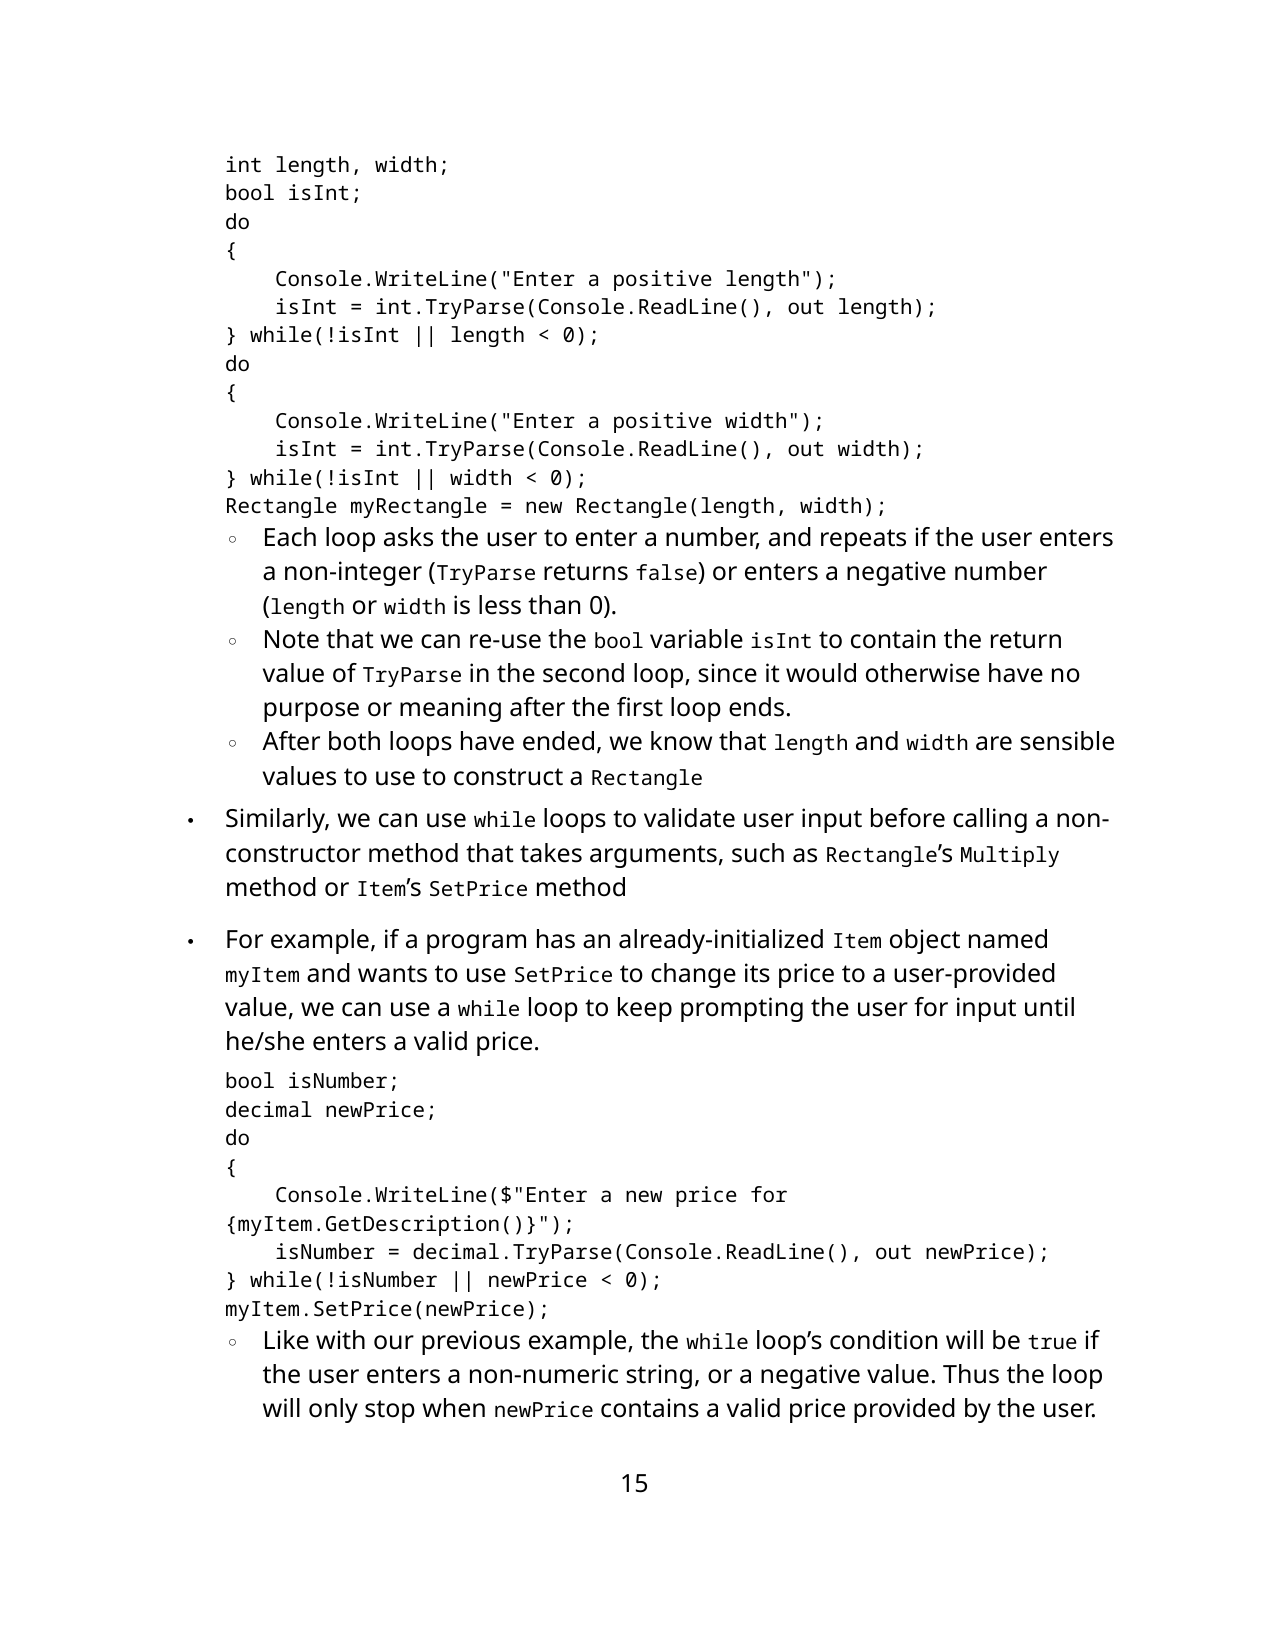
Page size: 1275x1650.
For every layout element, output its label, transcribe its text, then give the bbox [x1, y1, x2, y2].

list For example, if a program has an already-initialized Item object named myItem and wants to use SetPrice to change its price to a user-provided value, we can use a while loop to keep prompting the user for input until he/she enters a valid price. [187, 921, 1125, 1057]
list do [187, 349, 1125, 377]
list Each loop asks the user to enter a number, and repeats if the user enters a non-integer (TryParse returns false) or enters a negative number (length or width is less than 0). [225, 520, 1125, 622]
list } while(!isInt || width < 0); [187, 463, 1125, 491]
list Note that we can re-use the bool variable isInt to contain the return value of TryParse in the second loop, since it would otherwise have no purpose or meaning after the first loop ends. [225, 622, 1125, 724]
list do [187, 1123, 1125, 1152]
list bool isInt; [187, 178, 1125, 207]
list Rectangle myRectangle = new Rectangle(length, width); [187, 491, 1125, 520]
list After both loops have ended, we know that length and width are sensible values to use to construct a Rectangle [225, 724, 1125, 792]
list bool isNumber; [187, 1066, 1125, 1095]
list myItem.SetPrice(newPrice); [187, 1294, 1125, 1322]
list Like with our previous example, the while loop’s condition will be true if the user enters a non-numeric string, or a negative value. Thus the loop will only stop when newPrice contains a valid price provided by the user. [225, 1322, 1125, 1424]
list { [187, 235, 1125, 264]
list Similarly, we can use while loops to validate user input before calling a non-constructor method that takes arguments, such as Rectangle’s Multiply method or Item’s SetPrice method [187, 801, 1125, 903]
list isInt = int.TryParse(Console.ReadLine(), out length); [187, 292, 1125, 321]
list Console.WriteLine("Enter a positive length"); [187, 264, 1125, 292]
list } while(!isNumber || newPrice < 0); [187, 1266, 1125, 1294]
list isInt = int.TryParse(Console.ReadLine(), out width); [187, 434, 1125, 463]
list int length, width; [187, 150, 1125, 178]
list decimal newPrice; [187, 1095, 1125, 1123]
list Console.WriteLine($"Enter a new price for {myItem.GetDescription()}"); [187, 1180, 1125, 1237]
list Console.WriteLine("Enter a positive width"); [187, 406, 1125, 434]
list } while(!isInt || length < 0); [187, 321, 1125, 349]
list { [187, 377, 1125, 406]
list isNumber = decimal.TryParse(Console.ReadLine(), out newPrice); [187, 1237, 1125, 1266]
list do [187, 207, 1125, 235]
list { [187, 1152, 1125, 1180]
